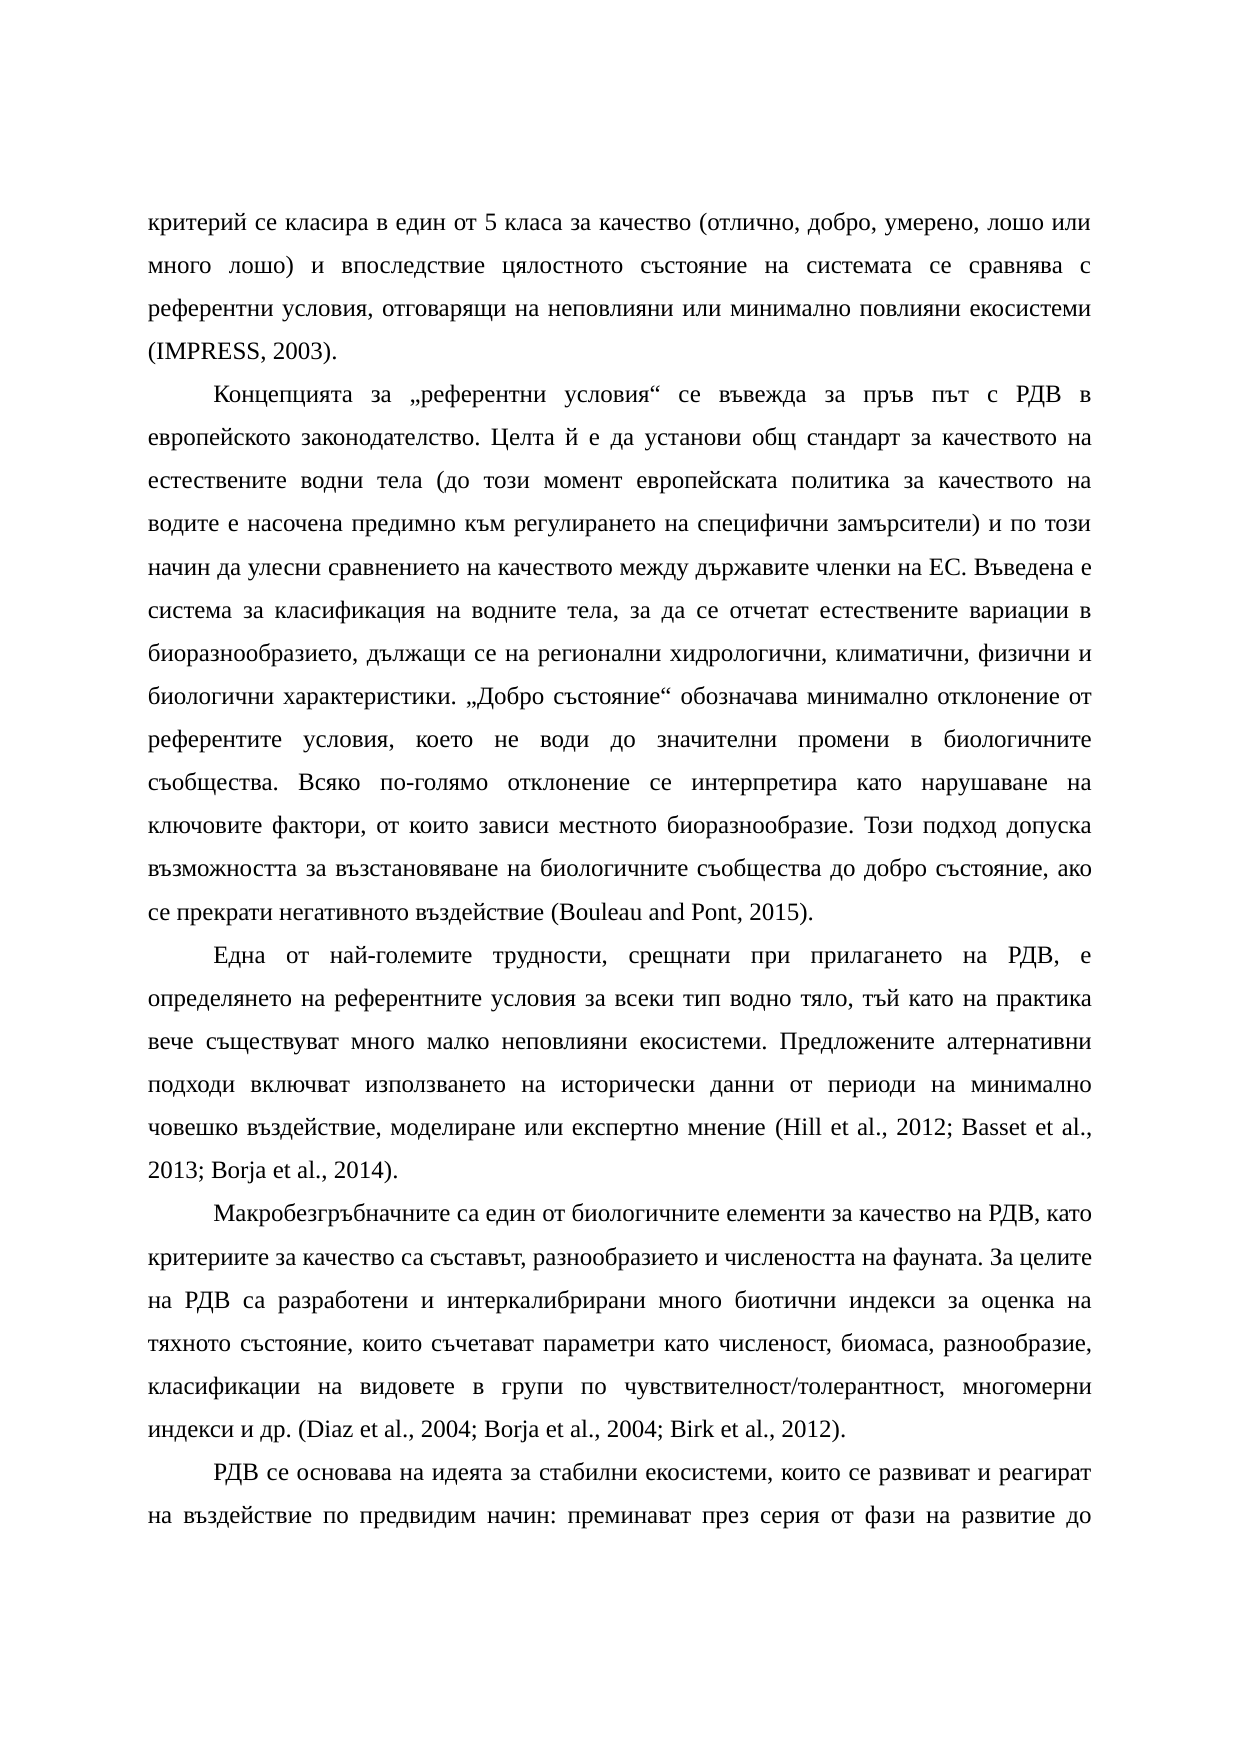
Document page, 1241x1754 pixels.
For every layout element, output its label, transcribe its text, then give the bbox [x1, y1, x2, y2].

text критерий се класира в един от 5 класа за качество (отлично, добро, умерено, лошо или много лошо) и впоследствие цялостното състояние на системата се сравнява с референтни условия, отговарящи на неповлияни или минимално повлияни екосистеми (IMPRESS, 2003). [148, 207, 1093, 365]
text Концепцията за „референтни условия“ се въвежда за пръв път с РДВ в европейското законодателство. Целта й е да установи общ стандарт за качеството на естествените водни тела (до този момент европейската политика за качеството на водите е насочена предимно към регулирането на специфични замърсители) и по този начин да улесни сравнението на качеството между държавите членки на ЕС. Въведена е система за класификация на водните тела, за да се отчетат естествените вариации в биоразнообразието, дължащи се на регионални хидрологични, климатични, физични и биологични характеристики. „Добро състояние“ обозначава минимално отклонение от референтите условия, което не води до значителни промени в биологичните съобщества. Всяко по-голямо отклонение се интерпретира като нарушаване на ключовите фактори, от които зависи местното биоразнообразие. Този подход допуска възможността за възстановяване на биологичните съобщества до добро състояние, ако се прекрати негативното въздействие (Bouleau and Pont, 2015). [148, 379, 1093, 925]
text Макробезгръбначните са един от биологичните елементи за качество на РДВ, като критериите за качество са съставът, разнообразието и числеността на фауната. За целите на РДВ са разработени и интеркалибрирани много биотични индекси за оценка на тяхното състояние, които съчетават параметри като численост, биомаса, разнообразие, класификации на видовете в групи по чувствителност/толерантност, многомерни индекси и др. (Diaz et al., 2004; Borja et al., 2004; Birk et al., 2012). [148, 1198, 1093, 1443]
text Една от най-големите трудности, срещнати при прилагането на РДВ, е определянето на референтните условия за всеки тип водно тяло, тъй като на практика вече съществуват много малко неповлияни екосистеми. Предложените алтернативни подходи включват използването на исторически данни от периоди на минимално човешко въздействие, моделиране или експертно мнение (Hill et al., 2012; Basset et al., 2013; Borja et al., 2014). [148, 940, 1093, 1184]
text РДВ се основава на идеята за стабилни екосистеми, които се развиват и реагират на въздействие по предвидим начин: преминават през серия от фази на развитие до [148, 1457, 1093, 1529]
